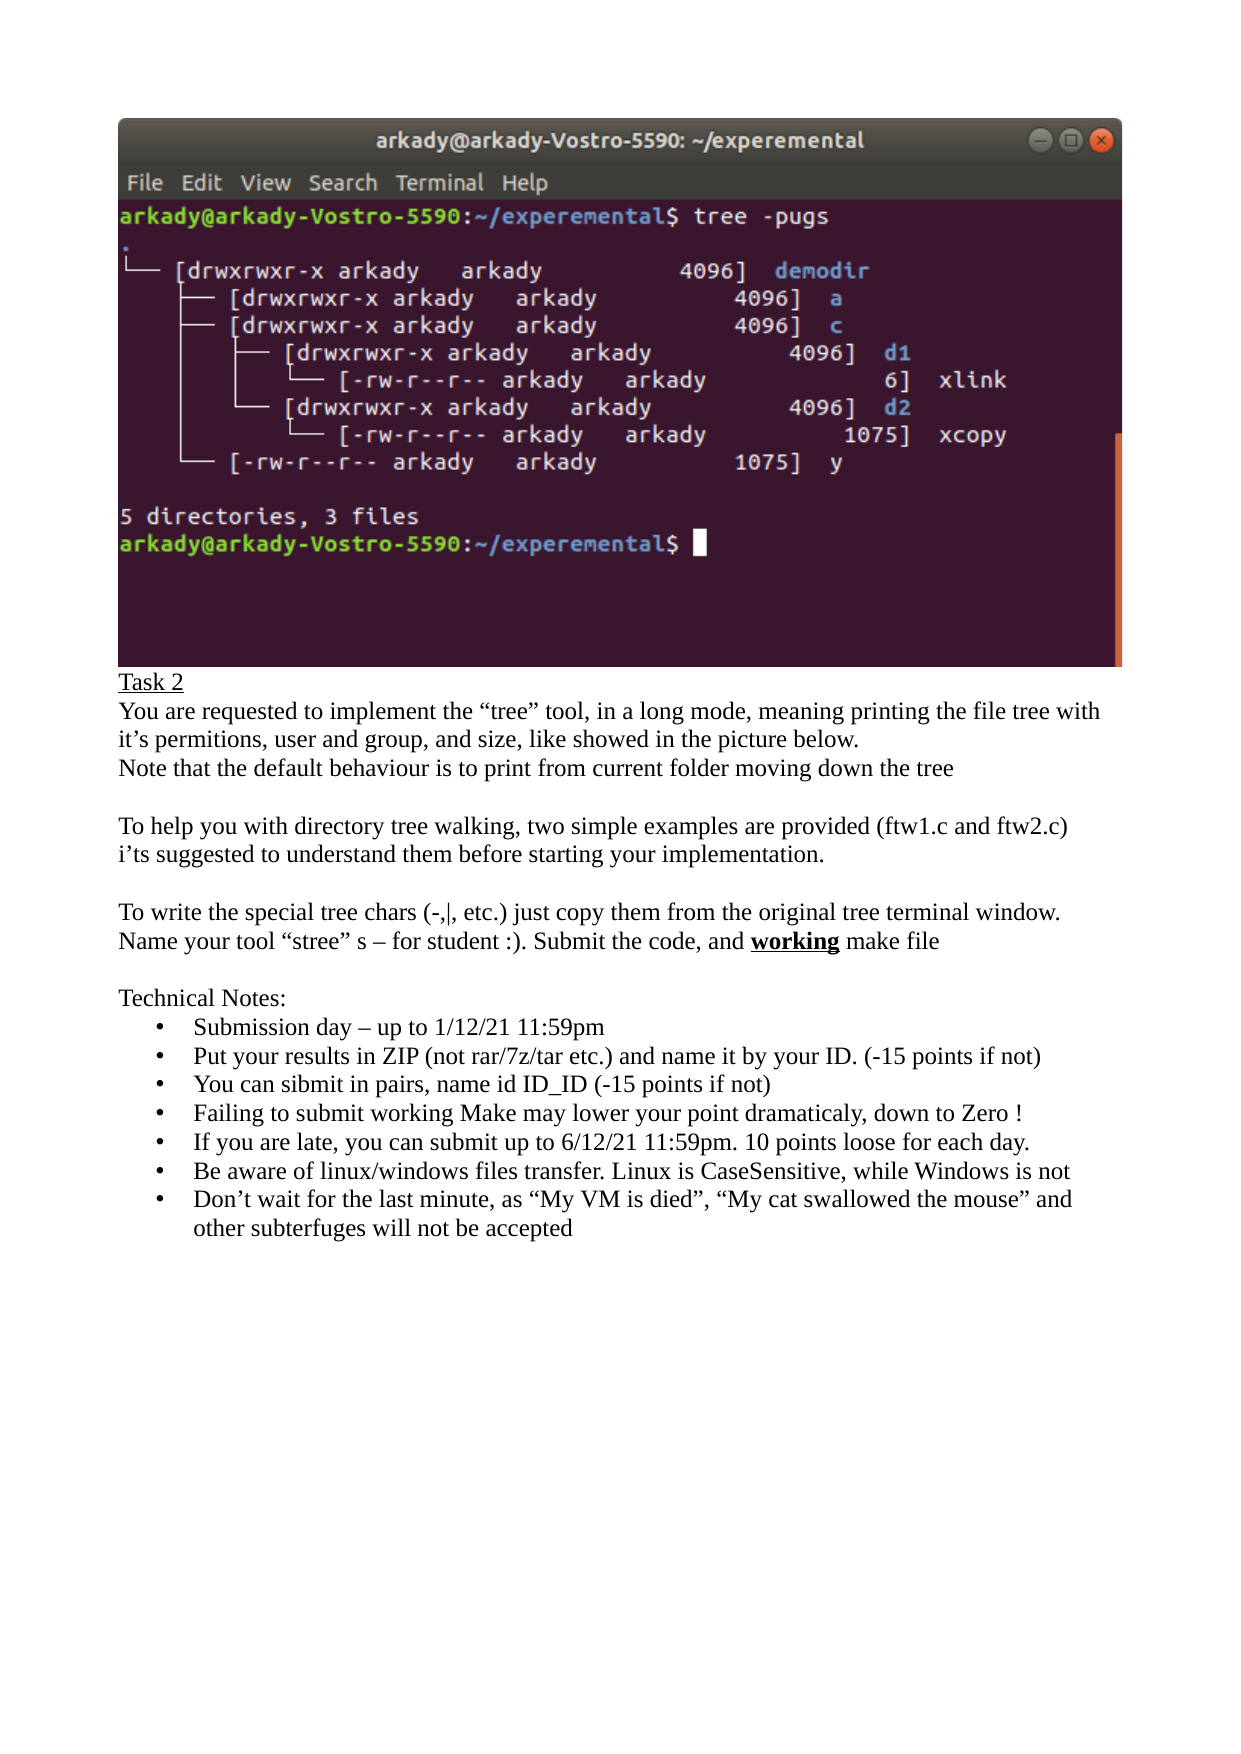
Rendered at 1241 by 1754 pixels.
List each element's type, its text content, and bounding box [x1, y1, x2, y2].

text Task 2 [118, 667, 1122, 696]
list Failing to submit working Make may lower your point dramaticaly, down to Zero ! [156, 1098, 1122, 1127]
list You can sibmit in pairs, name id ID_ID (-15 points if not) [156, 1069, 1122, 1098]
text To write the special tree chars (-,|, etc.) just copy them from the original tree terminal window. [118, 897, 1122, 926]
text To help you with directory tree walking, two simple examples are provided (ftw1.c and ftw2.c) [118, 811, 1122, 839]
list Be aware of linux/windows files transfer. Linux is CaseSensitive, while Windows is not [156, 1156, 1122, 1184]
list Put your results in ZIP (not rar/7z/tar etc.) and name it by your ID. (-15 points if not) [156, 1041, 1122, 1069]
text Name your tool “stree” s – for student :). Submit the code, and working make file [118, 926, 1122, 954]
list Submission day – up to 1/12/21 11:59pm [156, 1012, 1122, 1041]
text i’ts suggested to understand them before starting your implementation. [118, 839, 1122, 868]
text Note that the default behaviour is to print from current folder moving down the tree [118, 753, 1122, 782]
list Don’t wait for the last minute, as “My VM is died”, “My cat swallowed the mouse” and other subterfuges will not be accepted [156, 1184, 1122, 1242]
list If you are late, you can submit up to 6/12/21 11:59pm. 10 points loose for each day. [156, 1127, 1122, 1156]
text You are requested to implement the “tree” tool, in a long mode, meaning printing the file tree with it’s permitions, user and group, and size, like showed in the picture below. [118, 696, 1122, 753]
text Technical Notes: [118, 983, 1122, 1012]
